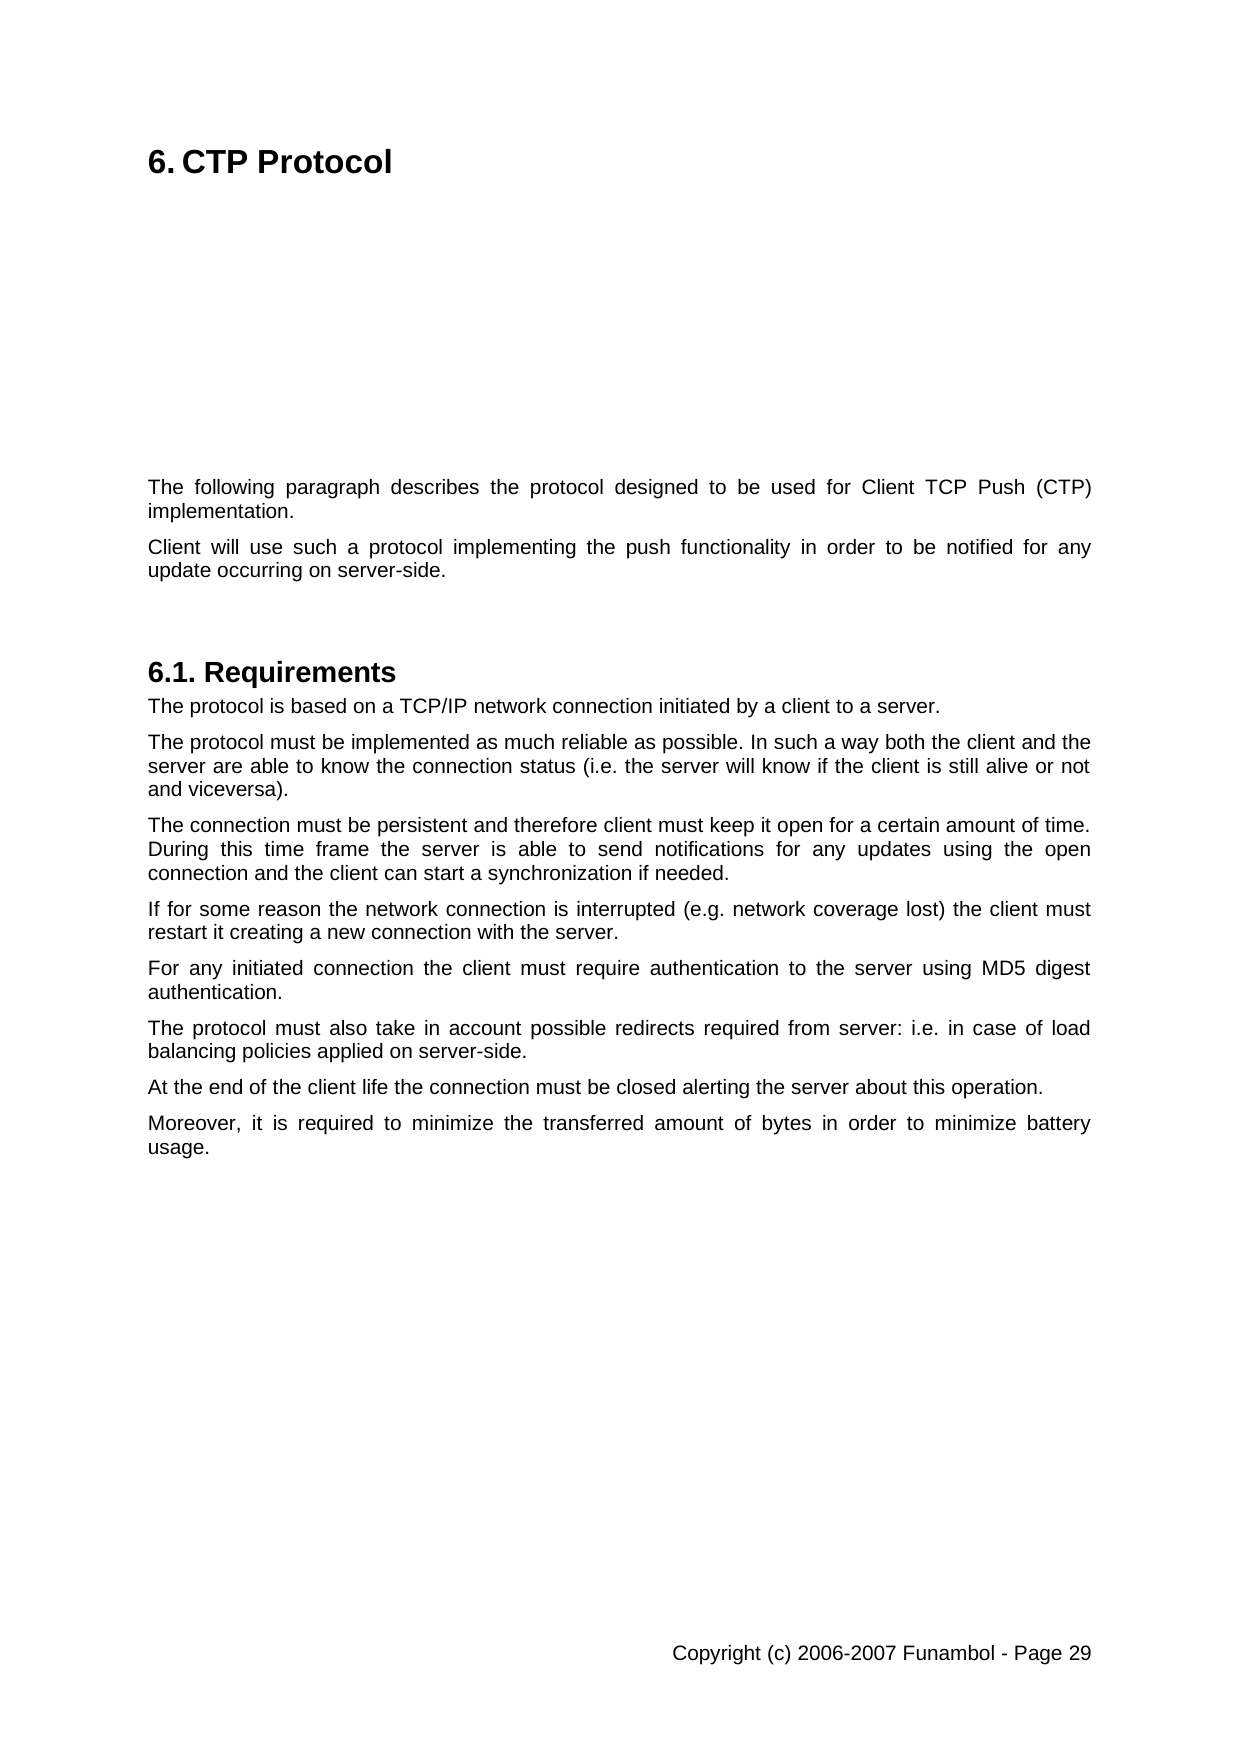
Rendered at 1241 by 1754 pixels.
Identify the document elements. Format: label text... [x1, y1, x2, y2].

text The protocol must also take in account possible redirects required from server: i.e. in case of load balancing policies applied on server-side. [148, 1016, 1093, 1063]
text Moreover, it is required to minimize the transferred amount of bytes in order to minimize battery usage. [148, 1112, 1093, 1159]
text For any initiated connection the client must require authentication to the server using MD5 digest authentication. [148, 957, 1093, 1004]
text Client will use such a protocol implementing the push functionality in order to be notified for any update occurring on server-side. [148, 535, 1093, 582]
text The protocol is based on a TCP/IP network connection initiated by a client to a server. [148, 695, 1093, 718]
subtitle Requirements [148, 656, 1093, 688]
subtitle CTP Protocol [148, 143, 1093, 180]
text The following paragraph describes the protocol designed to be used for Client TCP Push (CTP) implementation. [148, 476, 1093, 523]
text At the end of the client life the connection must be closed alerting the server about this operation. [148, 1076, 1093, 1099]
text If for some reason the network connection is interrupted (e.g. network coverage lost) the client must restart it creating a new connection with the server. [148, 897, 1093, 944]
text The protocol must be implemented as much reliable as possible. In such a way both the client and the server are able to know the connection status (i.e. the server will know if the client is still alive or not and viceversa). [148, 731, 1093, 801]
text The connection must be persistent and therefore client must keep it open for a certain amount of time. During this time frame the server is able to send notifications for any updates using the open connection and the client can start a synchronization if needed. [148, 814, 1093, 884]
